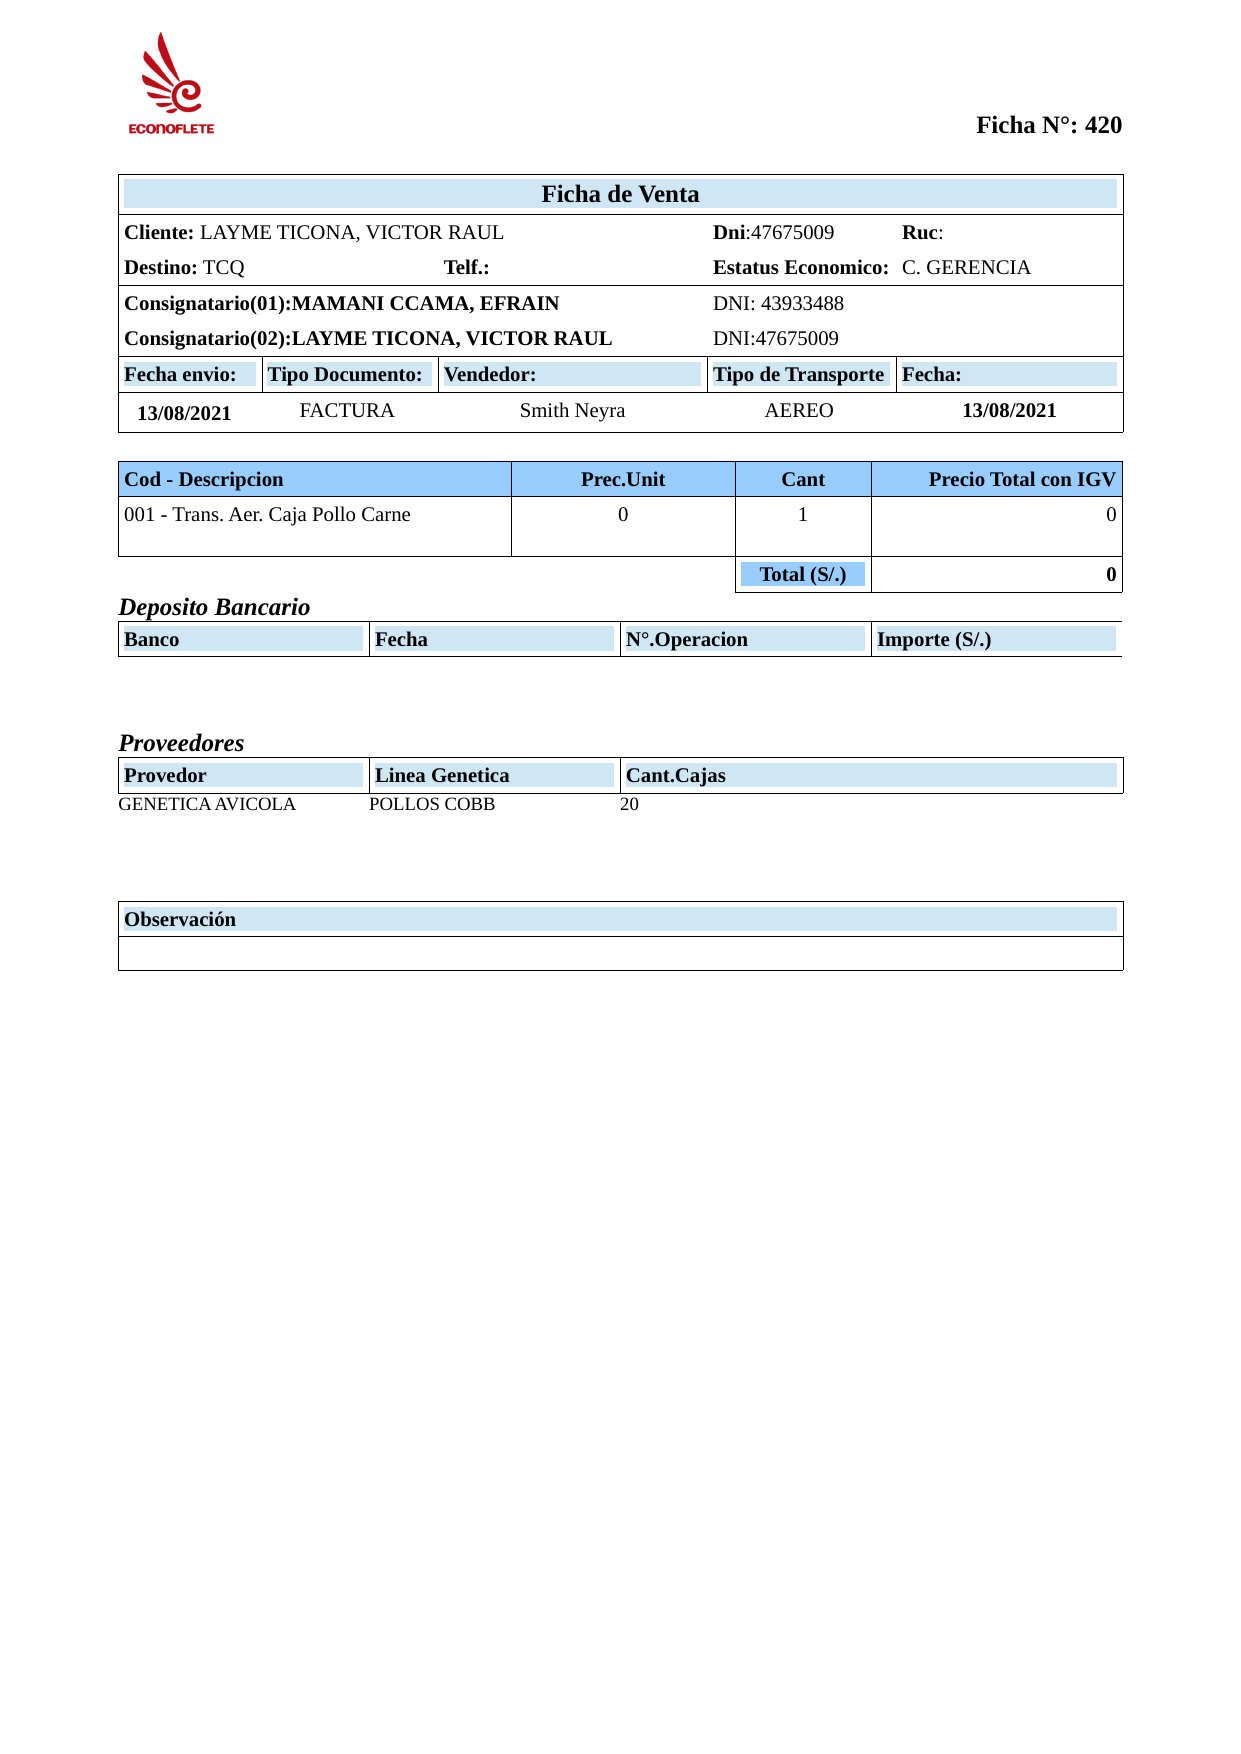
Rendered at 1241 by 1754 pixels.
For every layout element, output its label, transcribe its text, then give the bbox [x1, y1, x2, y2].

table_cell [620, 879, 1123, 901]
table_cell [369, 858, 620, 879]
table_cell AEREO [707, 393, 896, 432]
table_cell [369, 879, 620, 901]
table_cell [118, 557, 511, 592]
table_cell [620, 657, 871, 680]
table_header Precio Total con IGV [872, 462, 1122, 496]
table_header Provedor [119, 758, 369, 793]
table_header Cant [736, 462, 871, 496]
table_cell Telf.: [438, 249, 707, 285]
table_cell [369, 815, 620, 836]
table_cell [620, 705, 871, 728]
table_cell Total (S/.) [736, 557, 871, 592]
table_cell 13/08/2021 [119, 393, 262, 432]
table_header Prec.Unit [512, 462, 735, 496]
table_cell [620, 836, 1123, 858]
table_cell 001 - Trans. Aer. Caja Pollo Carne [119, 497, 511, 556]
table_cell 0 [872, 557, 1122, 592]
table_cell Tipo Documento: [263, 357, 438, 392]
table_cell [871, 680, 1122, 704]
table_header Fecha [370, 622, 620, 656]
table_cell [118, 705, 369, 728]
table_cell Destino: TCQ [119, 249, 438, 285]
text Deposito Bancario [118, 592, 1122, 621]
table_cell [119, 937, 1123, 969]
table_header Banco [119, 622, 369, 656]
table_cell [369, 705, 620, 728]
table_cell [118, 836, 369, 858]
table_header Ficha de Venta [119, 175, 1123, 214]
table_cell Consignatario(01):MAMANI CCAMA, EFRAIN [119, 286, 707, 321]
table_cell 0 [872, 497, 1122, 556]
table_cell FACTURA [262, 393, 438, 432]
table_cell DNI: 43933488 [707, 286, 1123, 321]
table_cell Vendedor: [439, 357, 707, 392]
table_cell [118, 680, 369, 704]
table_cell DNI:47675009 [707, 321, 1123, 356]
table_cell Cliente: LAYME TICONA, VICTOR RAUL [119, 215, 707, 249]
table_cell [620, 680, 871, 704]
table_header Observación [119, 902, 1123, 936]
table_cell [118, 858, 369, 879]
table_header Cant.Cajas [621, 758, 1123, 793]
table_cell 20 [620, 794, 1123, 814]
table_cell Ruc: [896, 215, 1123, 249]
table_cell C. GERENCIA [896, 249, 1123, 285]
table_cell 13/08/2021 [896, 393, 1123, 432]
table_cell Estatus Economico: [707, 249, 896, 285]
table_cell 1 [736, 497, 871, 556]
table_cell Tipo de Transporte [708, 357, 896, 392]
table_cell 0 [512, 497, 735, 556]
table_cell Smith Neyra [438, 393, 707, 432]
table_cell Fecha: [897, 357, 1123, 392]
table_cell [118, 657, 369, 680]
table_cell Dni:47675009 [707, 215, 896, 249]
table_cell [118, 879, 369, 901]
table_cell [871, 705, 1122, 728]
table_cell [871, 657, 1122, 680]
table_header Linea Genetica [370, 758, 620, 793]
table_cell [369, 836, 620, 858]
table_cell [620, 858, 1123, 879]
table_cell [620, 815, 1123, 836]
table_cell GENETICA AVICOLA [118, 794, 369, 814]
table_cell [369, 657, 620, 680]
table_cell Consignatario(02):LAYME TICONA, VICTOR RAUL [119, 321, 707, 356]
table_header N°.Operacion [621, 622, 871, 656]
table_cell [511, 557, 735, 592]
table_cell Fecha envio: [119, 357, 262, 392]
table_header Cod - Descripcion [119, 462, 511, 496]
text Proveedores [118, 728, 1122, 757]
table_header Importe (S/.) [872, 622, 1122, 656]
table_cell [369, 680, 620, 704]
table_cell [118, 815, 369, 836]
table_cell POLLOS COBB [369, 794, 620, 814]
picture [118, 31, 225, 134]
